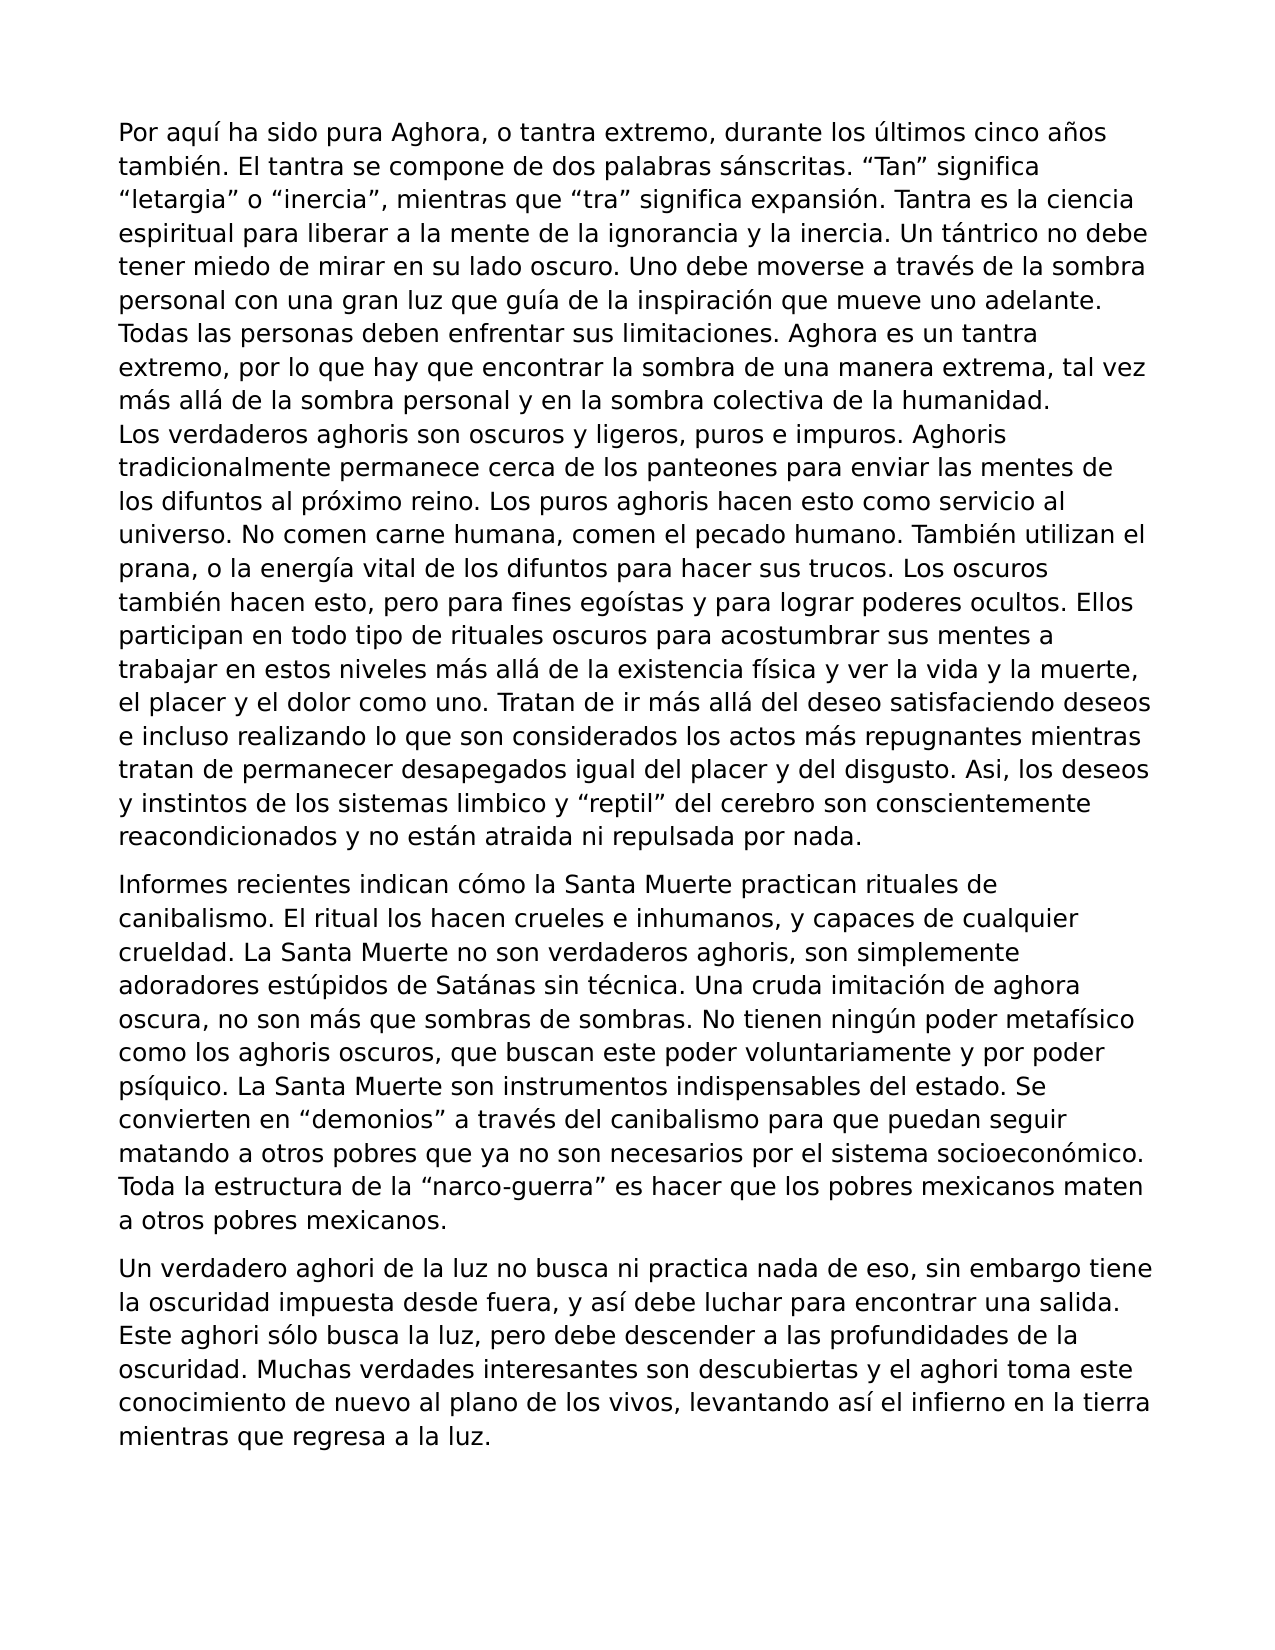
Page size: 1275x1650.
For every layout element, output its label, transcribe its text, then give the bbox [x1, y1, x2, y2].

text Un verdadero aghori de la luz no busca ni practica nada de eso, sin embargo tiene la oscuridad impuesta desde fuera, y así debe luchar para encontrar una salida. Este aghori sólo busca la luz, pero debe descender a las profundidades de la oscuridad. Muchas verdades interesantes son descubiertas y el aghori toma este conocimiento de nuevo al plano de los vivos, levantando así el infierno en la tierra mientras que regresa a la luz. [118, 1254, 1157, 1451]
text Por aquí ha sido pura Aghora, o tantra extremo, durante los últimos cinco años también. El tantra se compone de dos palabras sánscritas. “Tan” significa “letargia” o “inercia”, mientras que “tra” significa expansión. Tantra es la ciencia espiritual para liberar a la mente de la ignorancia y la inercia. Un tántrico no debe tener miedo de mirar en su lado oscuro. Uno debe moverse a través de la sombra personal con una gran luz que guía de la inspiración que mueve uno adelante. Todas las personas deben enfrentar sus limitaciones. Aghora es un tantra extremo, por lo que hay que encontrar la sombra de una manera extrema, tal vez más allá de la sombra personal y en la sombra colectiva de la humanidad. Los verdaderos aghoris son oscuros y ligeros, puros e impuros. Aghoris tradicionalmente permanece cerca de los panteones para enviar las mentes de los difuntos al próximo reino. Los puros aghoris hacen esto como servicio al universo. No comen carne humana, comen el pecado humano. También utilizan el prana, o la energía vital de los difuntos para hacer sus trucos. Los oscuros también hacen esto, pero para fines egoístas y para lograr poderes ocultos. Ellos participan en todo tipo de rituales oscuros para acostumbrar sus mentes a trabajar en estos niveles más allá de la existencia física y ver la vida y la muerte, el placer y el dolor como uno. Tratan de ir más allá del deseo satisfaciendo deseos e incluso realizando lo que son considerados los actos más repugnantes mientras tratan de permanecer desapegados igual del placer y del disgusto. Asi, los deseos y instintos de los sistemas limbico y “reptil” del cerebro son conscientemente reacondicionados y no están atraida ni repulsada por nada. [118, 118, 1157, 852]
text Informes recientes indican cómo la Santa Muerte practican rituales de canibalismo. El ritual los hacen crueles e inhumanos, y capaces de cualquier crueldad. La Santa Muerte no son verdaderos aghoris, son simplemente adoradores estúpidos de Satánas sin técnica. Una cruda imitación de aghora oscura, no son más que sombras de sombras. No tienen ningún poder metafísico como los aghoris oscuros, que buscan este poder voluntariamente y por poder psíquico. La Santa Muerte son instrumentos indispensables del estado. Se convierten en “demonios” a través del canibalismo para que puedan seguir matando a otros pobres que ya no son necesarios por el sistema socioeconómico. Toda la estructura de la “narco-guerra” es hacer que los pobres mexicanos maten a otros pobres mexicanos. [118, 871, 1157, 1235]
